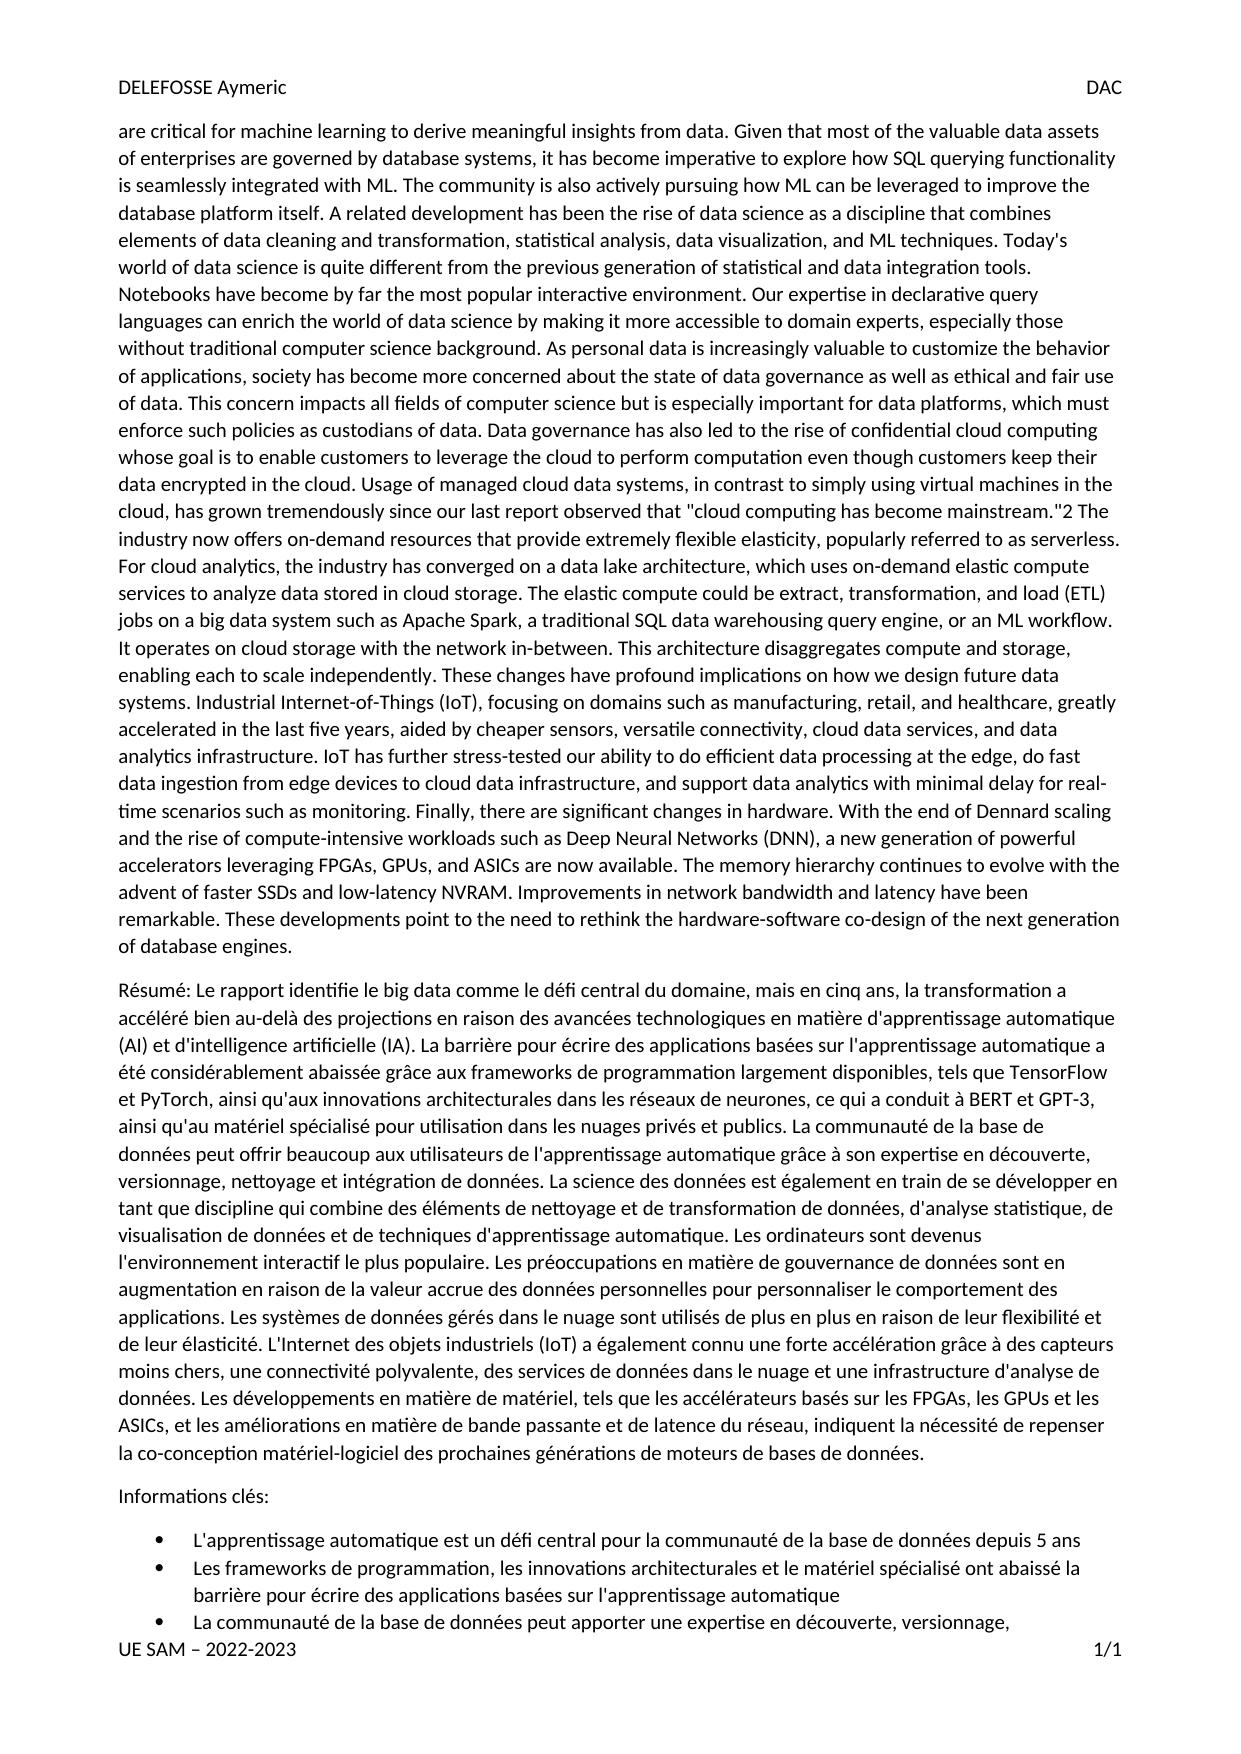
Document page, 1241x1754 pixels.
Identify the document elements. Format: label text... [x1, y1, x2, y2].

list L'apprentissage automatique est un défi central pour la communauté de la base de données depuis 5 ans [156, 1527, 1122, 1553]
text Résumé: Le rapport identifie le big data comme le défi central du domaine, mais en cinq ans, la transformation a accéléré bien au-delà des projections en raison des avancées technologiques en matière d'apprentissage automatique (AI) et d'intelligence artificielle (IA). La barrière pour écrire des applications basées sur l'apprentissage automatique a été considérablement abaissée grâce aux frameworks de programmation largement disponibles, tels que TensorFlow et PyTorch, ainsi qu'aux innovations architecturales dans les réseaux de neurones, ce qui a conduit à BERT et GPT-3, ainsi qu'au matériel spécialisé pour utilisation dans les nuages privés et publics. La communauté de la base de données peut offrir beaucoup aux utilisateurs de l'apprentissage automatique grâce à son expertise en découverte, versionnage, nettoyage et intégration de données. La science des données est également en train de se développer en tant que discipline qui combine des éléments de nettoyage et de transformation de données, d'analyse statistique, de visualisation de données et de techniques d'apprentissage automatique. Les ordinateurs sont devenus l'environnement interactif le plus populaire. Les préoccupations en matière de gouvernance de données sont en augmentation en raison de la valeur accrue des données personnelles pour personnaliser le comportement des applications. Les systèmes de données gérés dans le nuage sont utilisés de plus en plus en raison de leur flexibilité et de leur élasticité. L'Internet des objets industriels (IoT) a également connu une forte accélération grâce à des capteurs moins chers, une connectivité polyvalente, des services de données dans le nuage et une infrastructure d'analyse de données. Les développements en matière de matériel, tels que les accélérateurs basés sur les FPGAs, les GPUs et les ASICs, et les améliorations en matière de bande passante et de latence du réseau, indiquent la nécessité de repenser la co-conception matériel-logiciel des prochaines générations de moteurs de bases de données. [118, 978, 1122, 1465]
text are critical for machine learning to derive meaningful insights from data. Given that most of the valuable data assets of enterprises are governed by database systems, it has become imperative to explore how SQL querying functionality is seamlessly integrated with ML. The community is also actively pursuing how ML can be leveraged to improve the database platform itself. A related development has been the rise of data science as a discipline that combines elements of data cleaning and transformation, statistical analysis, data visualization, and ML techniques. Today's world of data science is quite different from the previous generation of statistical and data integration tools. Notebooks have become by far the most popular interactive environment. Our expertise in declarative query languages can enrich the world of data science by making it more accessible to domain experts, especially those without traditional computer science background. As personal data is increasingly valuable to customize the behavior of applications, society has become more concerned about the state of data governance as well as ethical and fair use of data. This concern impacts all fields of computer science but is especially important for data platforms, which must enforce such policies as custodians of data. Data governance has also led to the rise of confidential cloud computing whose goal is to enable customers to leverage the cloud to perform computation even though customers keep their data encrypted in the cloud. Usage of managed cloud data systems, in contrast to simply using virtual machines in the cloud, has grown tremendously since our last report observed that "cloud computing has become mainstream."2 The industry now offers on-demand resources that provide extremely flexible elasticity, popularly referred to as serverless. For cloud analytics, the industry has converged on a data lake architecture, which uses on-demand elastic compute services to analyze data stored in cloud storage. The elastic compute could be extract, transformation, and load (ETL) jobs on a big data system such as Apache Spark, a traditional SQL data warehousing query engine, or an ML workflow. It operates on cloud storage with the network in-between. This architecture disaggregates compute and storage, enabling each to scale independently. These changes have profound implications on how we design future data systems. Industrial Internet-of-Things (IoT), focusing on domains such as manufacturing, retail, and healthcare, greatly accelerated in the last five years, aided by cheaper sensors, versatile connectivity, cloud data services, and data analytics infrastructure. IoT has further stress-tested our ability to do efficient data processing at the edge, do fast data ingestion from edge devices to cloud data infrastructure, and support data analytics with minimal delay for real-time scenarios such as monitoring. Finally, there are significant changes in hardware. With the end of Dennard scaling and the rise of compute-intensive workloads such as Deep Neural Networks (DNN), a new generation of powerful accelerators leveraging FPGAs, GPUs, and ASICs are now available. The memory hierarchy continues to evolve with the advent of faster SSDs and low-latency NVRAM. Improvements in network bandwidth and latency have been remarkable. These developments point to the need to rethink the hardware-software co-design of the next generation of database engines. [118, 118, 1122, 959]
list Les frameworks de programmation, les innovations architecturales et le matériel spécialisé ont abaissé la barrière pour écrire des applications basées sur l'apprentissage automatique [156, 1555, 1122, 1607]
list La communauté de la base de données peut apporter une expertise en découverte, versionnage, [156, 1609, 1122, 1634]
text Informations clés: [118, 1484, 1122, 1509]
